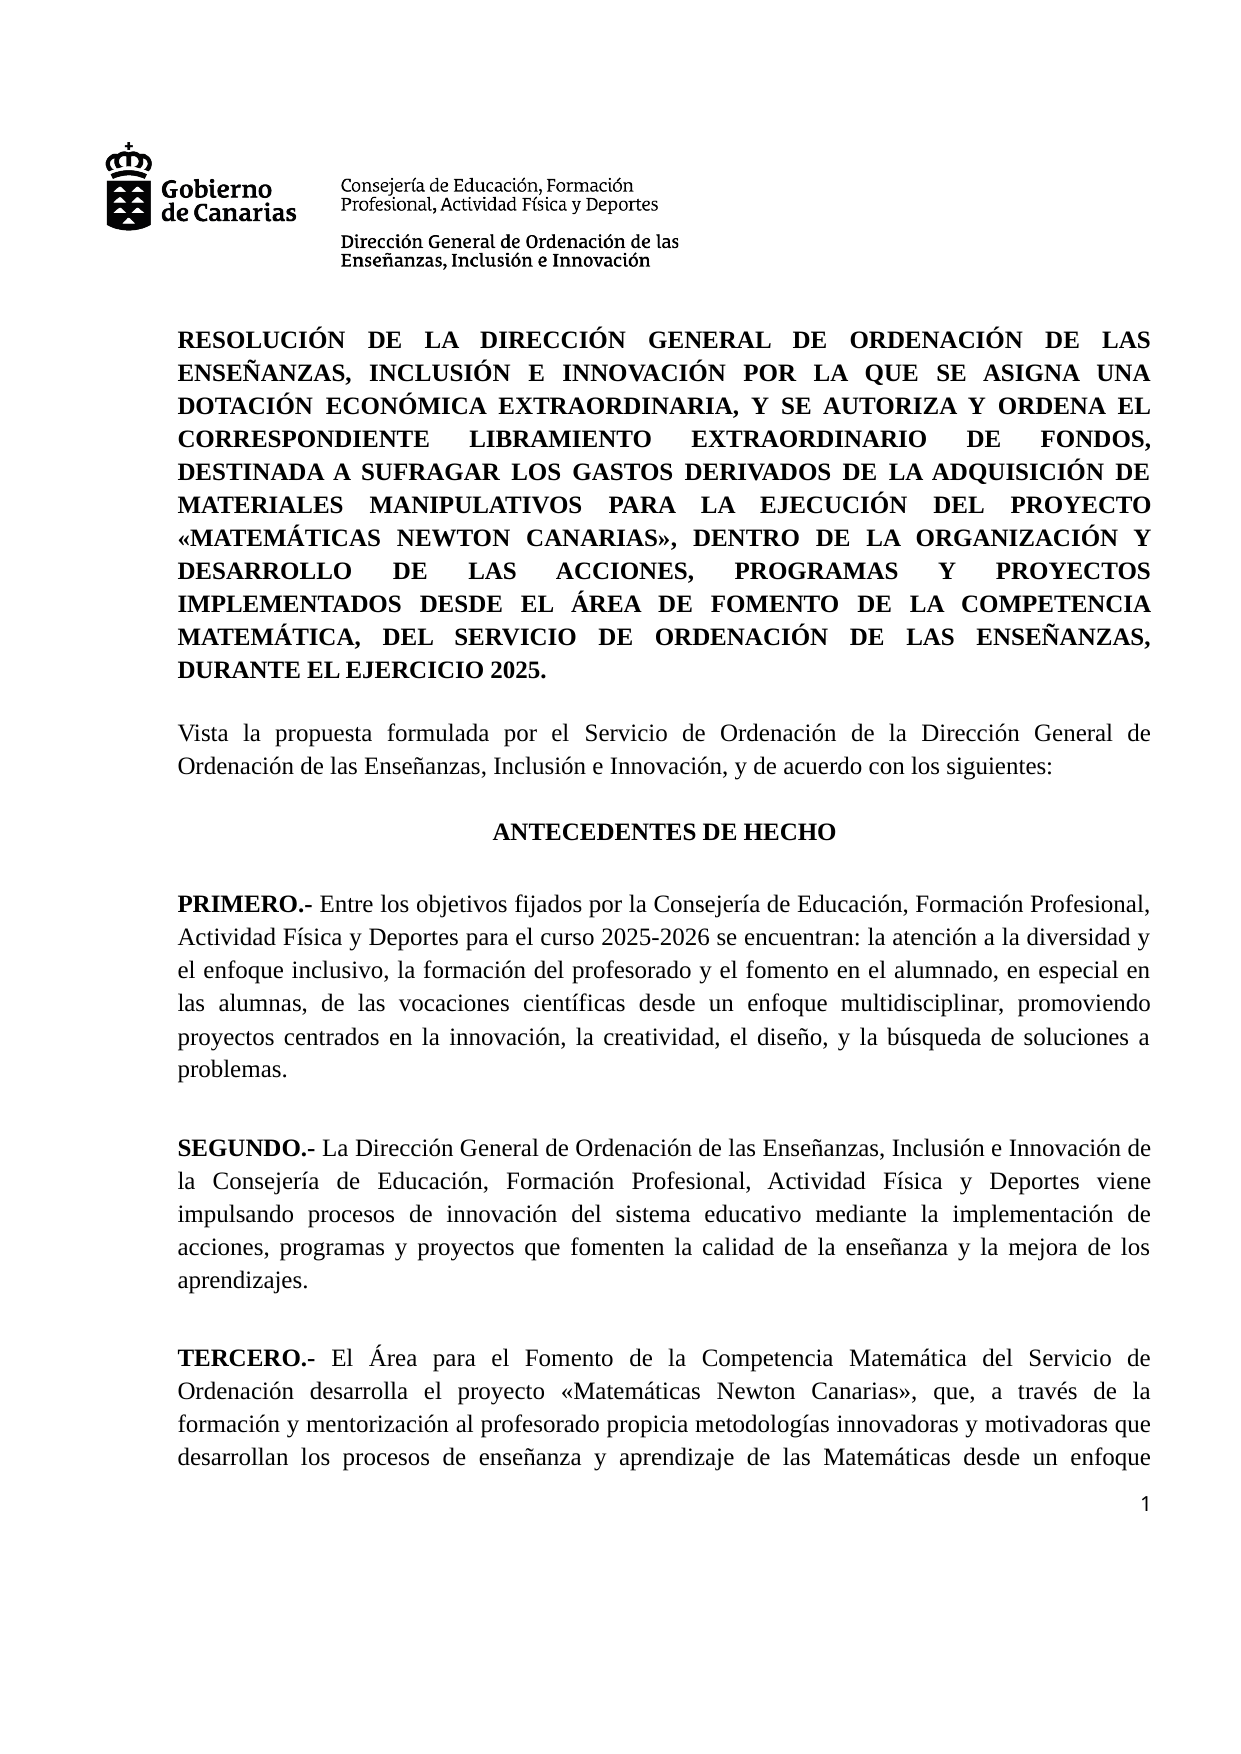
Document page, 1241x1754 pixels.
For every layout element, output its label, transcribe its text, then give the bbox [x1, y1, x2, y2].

text Vista la propuesta formulada por el Servicio de Ordenación de la Dirección General de Ordenación de las Enseñanzas, Inclusión e Innovación, y de acuerdo con los siguientes: [177, 718, 1152, 780]
text TERCERO.- El Área para el Fomento de la Competencia Matemática del Servicio de Ordenación desarrolla el proyecto «Matemáticas Newton Canarias», que, a través de la formación y mentorización al profesorado propicia metodologías innovadoras y motivadoras que desarrollan los procesos de enseñanza y aprendizaje de las Matemáticas desde un enfoque [177, 1343, 1152, 1471]
text ANTECEDENTES DE HECHO [177, 817, 1152, 846]
picture [105, 142, 679, 270]
text PRIMERO.- Entre los objetivos fijados por la Consejería de Educación, Formación Profesional, Actividad Física y Deportes para el curso 2025-2026 se encuentran: la atención a la diversidad y el enfoque inclusivo, la formación del profesorado y el fomento en el alumnado, en especial en las alumnas, de las vocaciones científicas desde un enfoque multidisciplinar, promoviendo proyectos centrados en la innovación, la creatividad, el diseño, y la búsqueda de soluciones a problemas. [177, 889, 1152, 1083]
text SEGUNDO.- La Dirección General de Ordenación de las Enseñanzas, Inclusión e Innovación de la Consejería de Educación, Formación Profesional, Actividad Física y Deportes viene impulsando procesos de innovación del sistema educativo mediante la implementación de acciones, programas y proyectos que fomenten la calidad de la enseñanza y la mejora de los aprendizajes. [177, 1133, 1152, 1293]
text RESOLUCIÓN DE LA DIRECCIÓN GENERAL DE ORDENACIÓN DE LAS ENSEÑANZAS, INCLUSIÓN E INNOVACIÓN POR LA QUE SE ASIGNA UNA DOTACIÓN ECONÓMICA EXTRAORDINARIA, Y SE AUTORIZA Y ORDENA EL CORRESPONDIENTE LIBRAMIENTO EXTRAORDINARIO DE FONDOS, DESTINADA A SUFRAGAR LOS GASTOS DERIVADOS DE LA ADQUISICIÓN DE MATERIALES MANIPULATIVOS PARA LA EJECUCIÓN DEL PROYECTO «MATEMÁTICAS NEWTON CANARIAS», DENTRO DE LA ORGANIZACIÓN Y DESARROLLO DE LAS ACCIONES, PROGRAMAS Y PROYECTOS IMPLEMENTADOS DESDE EL ÁREA DE FOMENTO DE LA COMPETENCIA MATEMÁTICA, DEL SERVICIO DE ORDENACIÓN DE LAS ENSEÑANZAS, DURANTE EL EJERCICIO 2025. [177, 325, 1152, 684]
